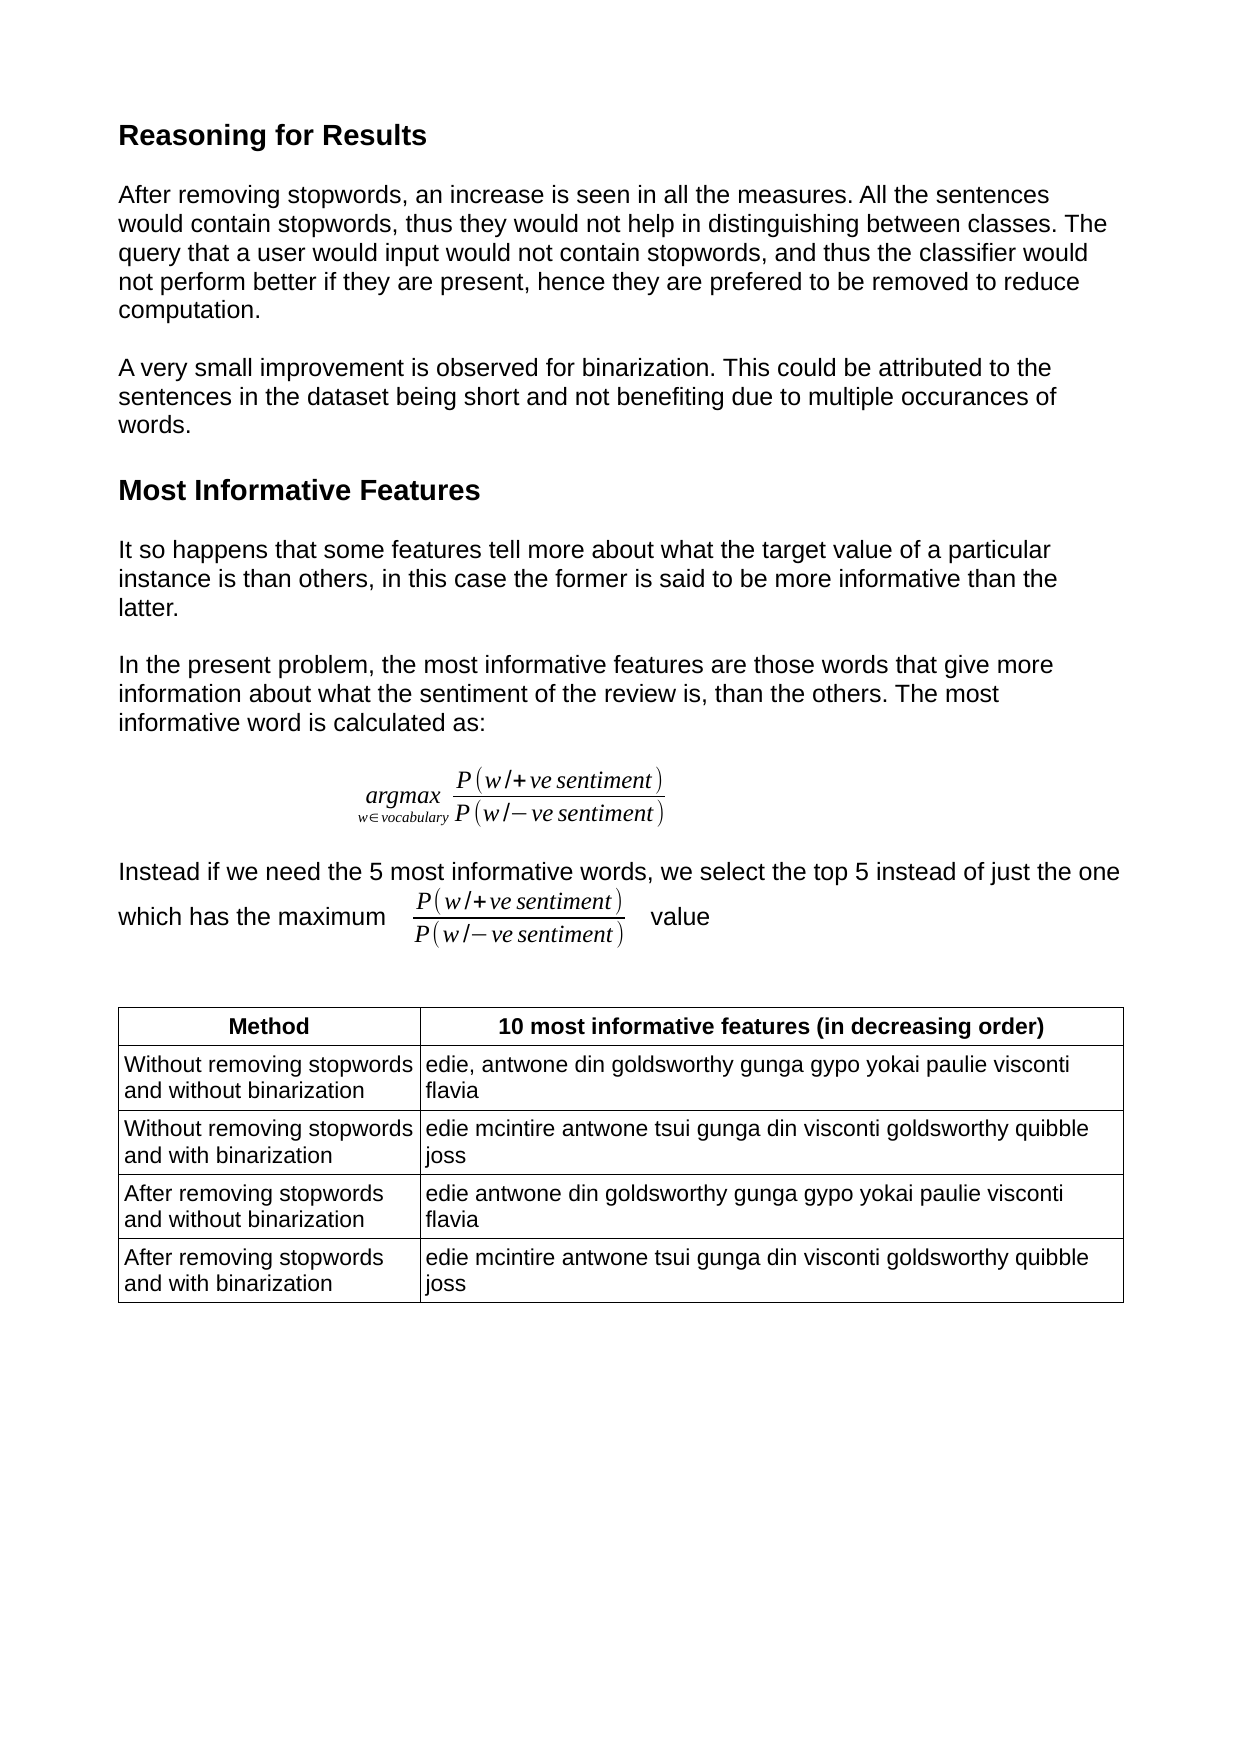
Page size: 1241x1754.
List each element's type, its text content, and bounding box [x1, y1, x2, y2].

text It so happens that some features tell more about what the target value of a particular instance is than others, in this case the former is said to be more informative than the latter. [118, 535, 1122, 621]
text After removing stopwords, an increase is seen in all the measures. All the sentences would contain stopwords, thus they would not help in distinguishing between classes. The query that a user would input would not contain stopwords, and thus the classifier would not perform better if they are present, hence they are prefered to be removed to reduce computation. [118, 180, 1122, 324]
table_cell After removing stopwords and without binarization [119, 1175, 420, 1238]
table_header Method [119, 1008, 420, 1045]
table_cell edie mcintire antwone tsui gunga din visconti goldsworthy quibble joss [421, 1239, 1123, 1302]
table_cell After removing stopwords and with binarization [119, 1239, 420, 1302]
table_cell Without removing stopwords and without binarization [119, 1046, 420, 1109]
text A very small improvement is observed for binarization. This could be attributed to the sentences in the dataset being short and not benefiting due to multiple occurances of words. [118, 353, 1122, 439]
table_cell edie mcintire antwone tsui gunga din visconti goldsworthy quibble joss [421, 1111, 1123, 1174]
table_header 10 most informative features (in decreasing order) [421, 1008, 1123, 1045]
text Instead if we need the 5 most informative words, we select the top 5 instead of just the one which has the maximum value [118, 857, 1122, 950]
table_cell Without removing stopwords and with binarization [119, 1111, 420, 1174]
text In the present problem, the most informative features are those words that give more information about what the sentiment of the review is, than the others. The most informative word is calculated as: [118, 650, 1122, 736]
table_cell edie antwone din goldsworthy gunga gypo yokai paulie visconti flavia [421, 1175, 1123, 1238]
text Most Informative Features [118, 473, 1122, 506]
text Reasoning for Results [118, 118, 1122, 152]
table_cell edie, antwone din goldsworthy gunga gypo yokai paulie visconti flavia [421, 1046, 1123, 1109]
